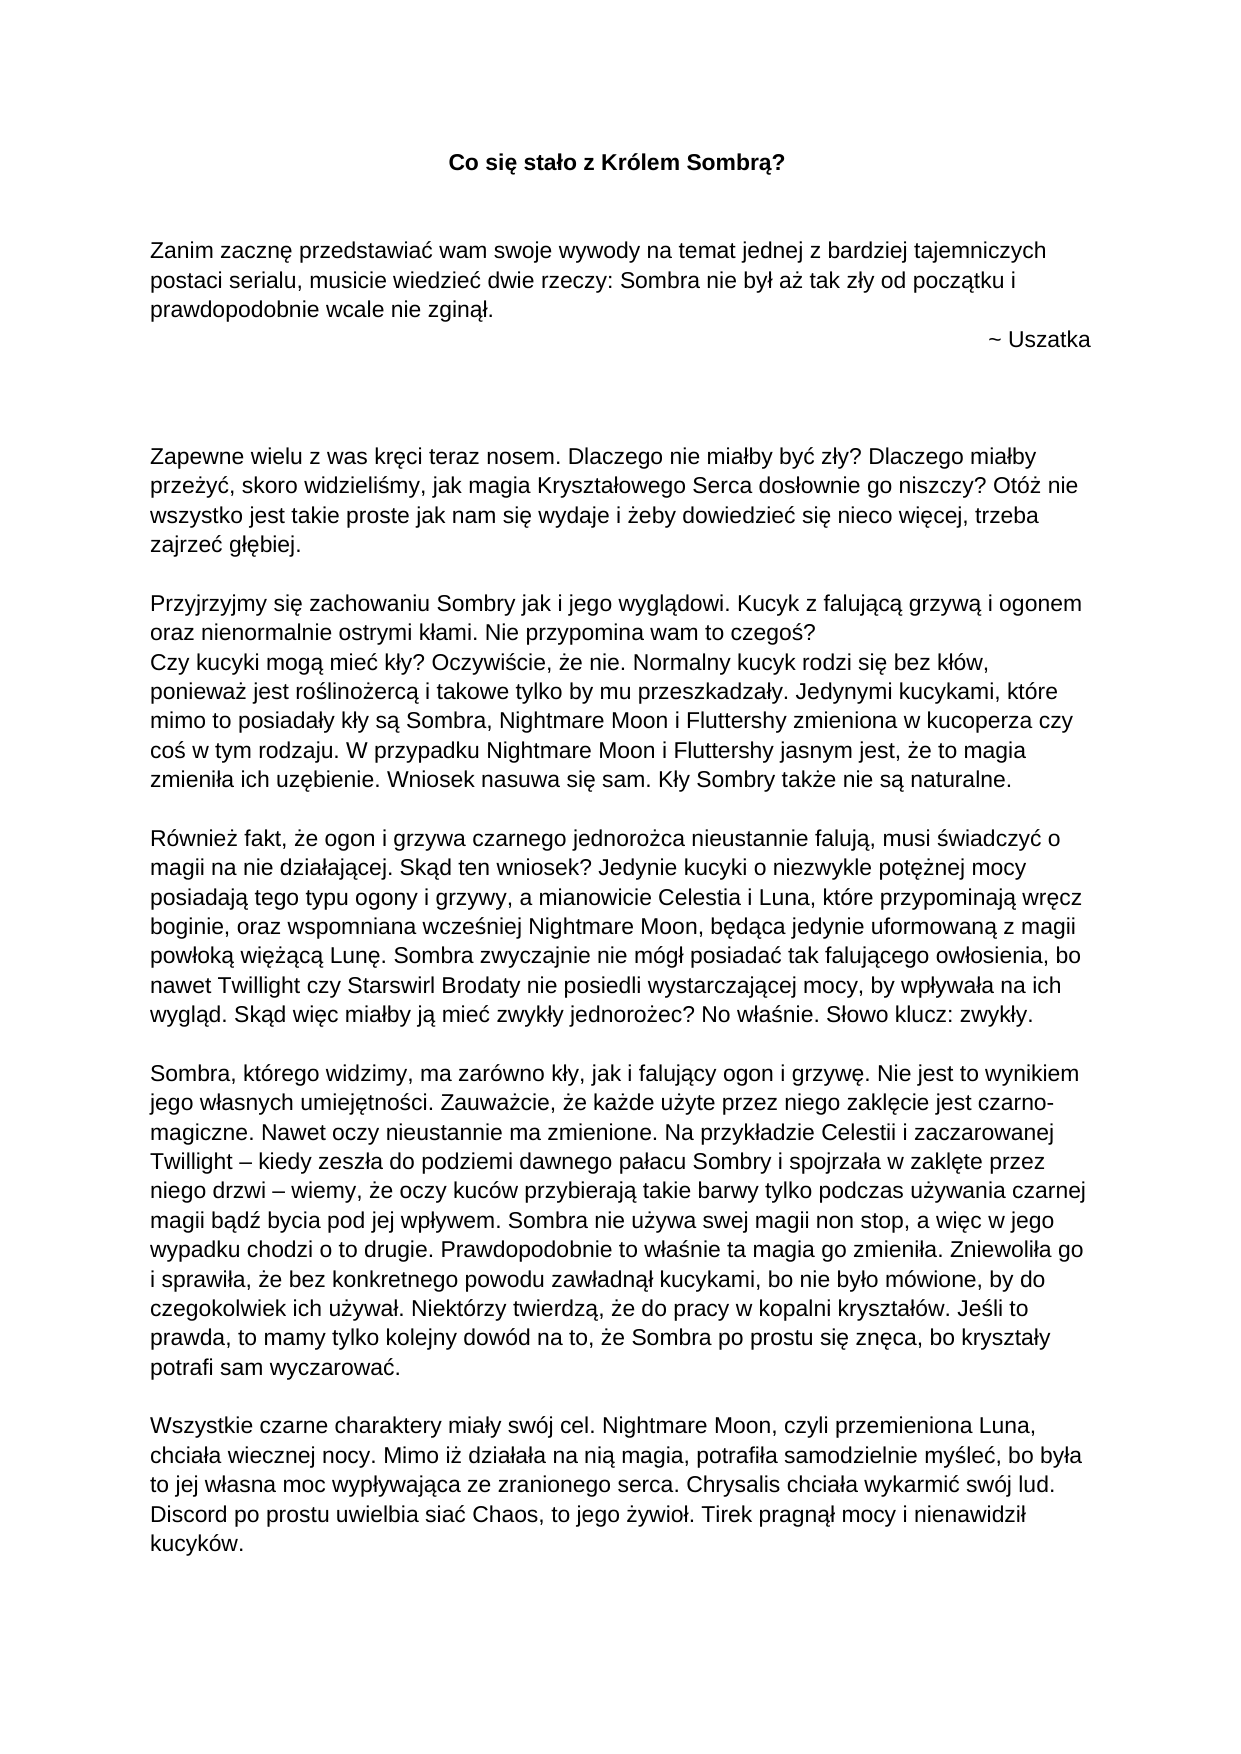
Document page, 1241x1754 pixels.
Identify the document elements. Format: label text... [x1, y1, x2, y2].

text Zanim zacznę przedstawiać wam swoje wywody na temat jednej z bardziej tajemniczych postaci serialu, musicie wiedzieć dwie rzeczy: Sombra nie był aż tak zły od początku i prawdopodobnie wcale nie zginął. [150, 238, 1091, 322]
text Zapewne wielu z was kręci teraz nosem. Dlaczego nie miałby być zły? Dlaczego miałby przeżyć, skoro widzieliśmy, jak magia Kryształowego Serca dosłownie go niszczy? Otóż nie wszystko jest takie proste jak nam się wydaje i żeby dowiedzieć się nieco więcej, trzeba zajrzeć głębiej. [150, 444, 1091, 557]
text Czy kucyki mogą mieć kły? Oczywiście, że nie. Normalny kucyk rodzi się bez kłów, ponieważ jest roślinożercą i takowe tylko by mu przeszkadzały. Jedynymi kucykami, które mimo to posiadały kły są Sombra, Nightmare Moon i Fluttershy zmieniona w kucoperza czy coś w tym rodzaju. W przypadku Nightmare Moon i Fluttershy jasnym jest, że to magia zmieniła ich uzębienie. Wniosek nasuwa się sam. Kły Sombry także nie są naturalne. [150, 649, 1091, 792]
text ~ Uszatka [150, 326, 1091, 352]
text Sombra, którego widzimy, ma zarówno kły, jak i falujący ogon i grzywę. Nie jest to wynikiem jego własnych umiejętności. Zauważcie, że każde użyte przez niego zaklęcie jest czarno-magiczne. Nawet oczy nieustannie ma zmienione. Na przykładzie Celestii i zaczarowanej Twillight – kiedy zeszła do podziemi dawnego pałacu Sombry i spojrzała w zaklęte przez niego drzwi – wiemy, że oczy kuców przybierają takie barwy tylko podczas używania czarnej magii bądź bycia pod jej wpływem. Sombra nie używa swej magii non stop, a więc w jego wypadku chodzi o to drugie. Prawdopodobnie to właśnie ta magia go zmieniła. Zniewoliła go i sprawiła, że bez konkretnego powodu zawładnął kucykami, bo nie było mówione, by do czegokolwiek ich używał. Niektórzy twierdzą, że do pracy w kopalni kryształów. Jeśli to prawda, to mamy tylko kolejny dowód na to, że Sombra po prostu się znęca, bo kryształy potrafi sam wyczarować. [150, 1061, 1091, 1380]
text Przyjrzyjmy się zachowaniu Sombry jak i jego wyglądowi. Kucyk z falującą grzywą i ogonem oraz nienormalnie ostrymi kłami. Nie przypomina wam to czegoś? [150, 591, 1091, 646]
text Wszystkie czarne charaktery miały swój cel. Nightmare Moon, czyli przemieniona Luna, chciała wiecznej nocy. Mimo iż działała na nią magia, potrafiła samodzielnie myśleć, bo była to jej własna moc wypływająca ze zranionego serca. Chrysalis chciała wykarmić swój lud. Discord po prostu uwielbia siać Chaos, to jego żywioł. Tirek pragnął mocy i nienawidził kucyków. [150, 1413, 1091, 1556]
text Co się stało z Królem Sombrą? [150, 150, 1091, 176]
text Również fakt, że ogon i grzywa czarnego jednorożca nieustannie falują, musi świadczyć o magii na nie działającej. Skąd ten wniosek? Jedynie kucyki o niezwykle potężnej mocy posiadają tego typu ogony i grzywy, a mianowicie Celestia i Luna, które przypominają wręcz boginie, oraz wspomniana wcześniej Nightmare Moon, będąca jedynie uformowaną z magii powłoką więżącą Lunę. Sombra zwyczajnie nie mógł posiadać tak falującego owłosienia, bo nawet Twillight czy Starswirl Brodaty nie posiedli wystarczającej mocy, by wpływała na ich wygląd. Skąd więc miałby ją mieć zwykły jednorożec? No właśnie. Słowo klucz: zwykły. [150, 826, 1091, 1027]
